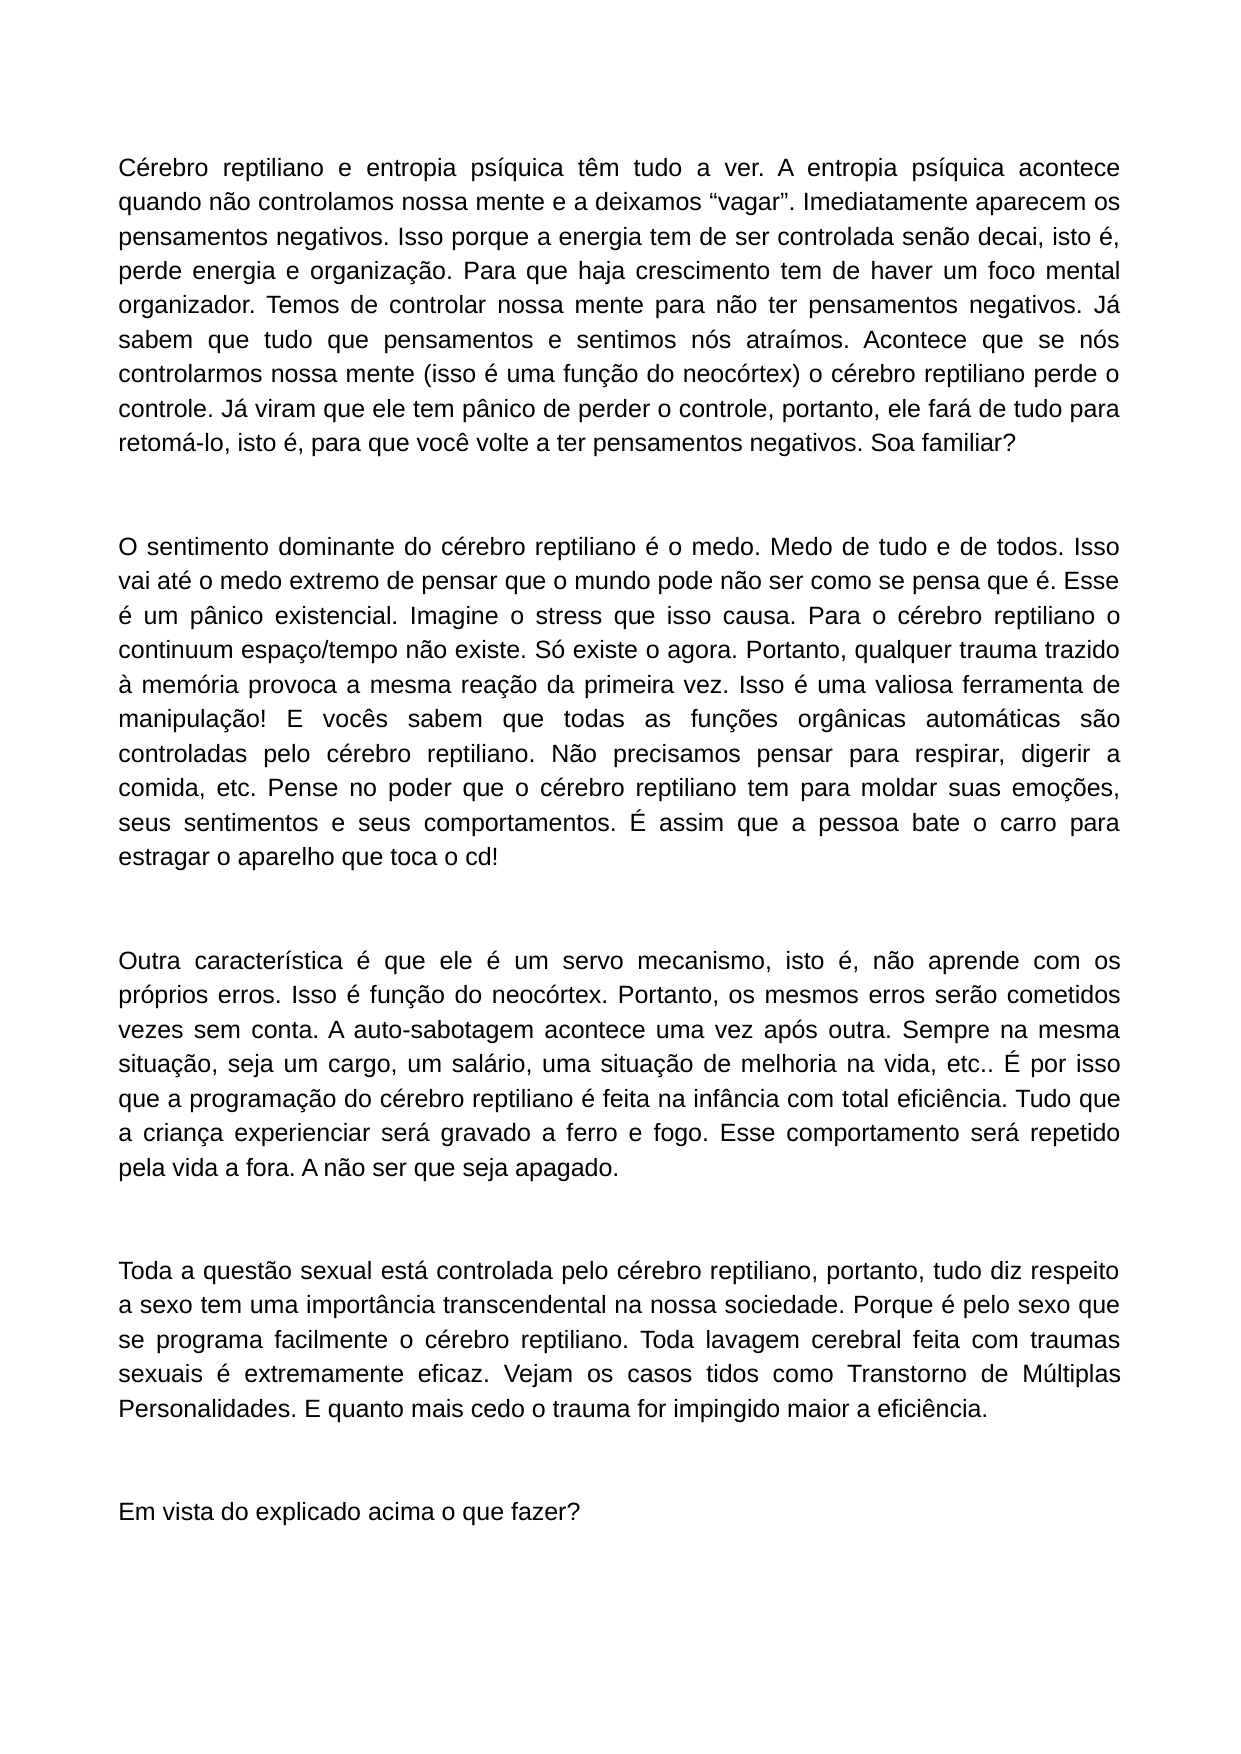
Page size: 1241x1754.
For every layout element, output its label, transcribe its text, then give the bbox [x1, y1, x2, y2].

text Toda a questão sexual está controlada pelo cérebro reptiliano, portanto, tudo diz respeito a sexo tem uma importância transcendental na nossa sociedade. Porque é pelo sexo que se programa facilmente o cérebro reptiliano. Toda lavagem cerebral feita com traumas sexuais é extremamente eficaz. Vejam os casos tidos como Transtorno de Múltiplas Personalidades. E quanto mais cedo o trauma for impingido maior a eficiência. [118, 1256, 1122, 1423]
text Outra característica é que ele é um servo mecanismo, isto é, não aprende com os próprios erros. Isso é função do neocórtex. Portanto, os mesmos erros serão cometidos vezes sem conta. A auto-sabotagem acontece uma vez após outra. Sempre na mesma situação, seja um cargo, um salário, uma situação de melhoria na vida, etc.. É por isso que a programação do cérebro reptiliano é feita na infância com total eficiência. Tudo que a criança experienciar será gravado a ferro e fogo. Esse comportamento será repetido pela vida a fora. A não ser que seja apagado. [118, 946, 1122, 1181]
text O sentimento dominante do cérebro reptiliano é o medo. Medo de tudo e de todos. Isso vai até o medo extremo de pensar que o mundo pode não ser como se pensa que é. Esse é um pânico existencial. Imagine o stress que isso causa. Para o cérebro reptiliano o continuum espaço/tempo não existe. Só existe o agora. Portanto, qualquer trauma trazido à memória provoca a mesma reação da primeira vez. Isso é uma valiosa ferramenta de manipulação! E vocês sabem que todas as funções orgânicas automáticas são controladas pelo cérebro reptiliano. Não precisamos pensar para respirar, digerir a comida, etc. Pense no poder que o cérebro reptiliano tem para moldar suas emoções, seus sentimentos e seus comportamentos. É assim que a pessoa bate o carro para estragar o aparelho que toca o cd! [118, 532, 1122, 871]
text Cérebro reptiliano e entropia psíquica têm tudo a ver. A entropia psíquica acontece quando não controlamos nossa mente e a deixamos “vagar”. Imediatamente aparecem os pensamentos negativos. Isso porque a energia tem de ser controlada senão decai, isto é, perde energia e organização. Para que haja crescimento tem de haver um foco mental organizador. Temos de controlar nossa mente para não ter pensamentos negativos. Já sabem que tudo que pensamentos e sentimos nós atraímos. Acontece que se nós controlarmos nossa mente (isso é uma função do neocórtex) o cérebro reptiliano perde o controle. Já viram que ele tem pânico de perder o controle, portanto, ele fará de tudo para retomá-lo, isto é, para que você volte a ter pensamentos negativos. Soa familiar? [118, 153, 1122, 457]
text Em vista do explicado acima o que fazer? [118, 1497, 1122, 1526]
